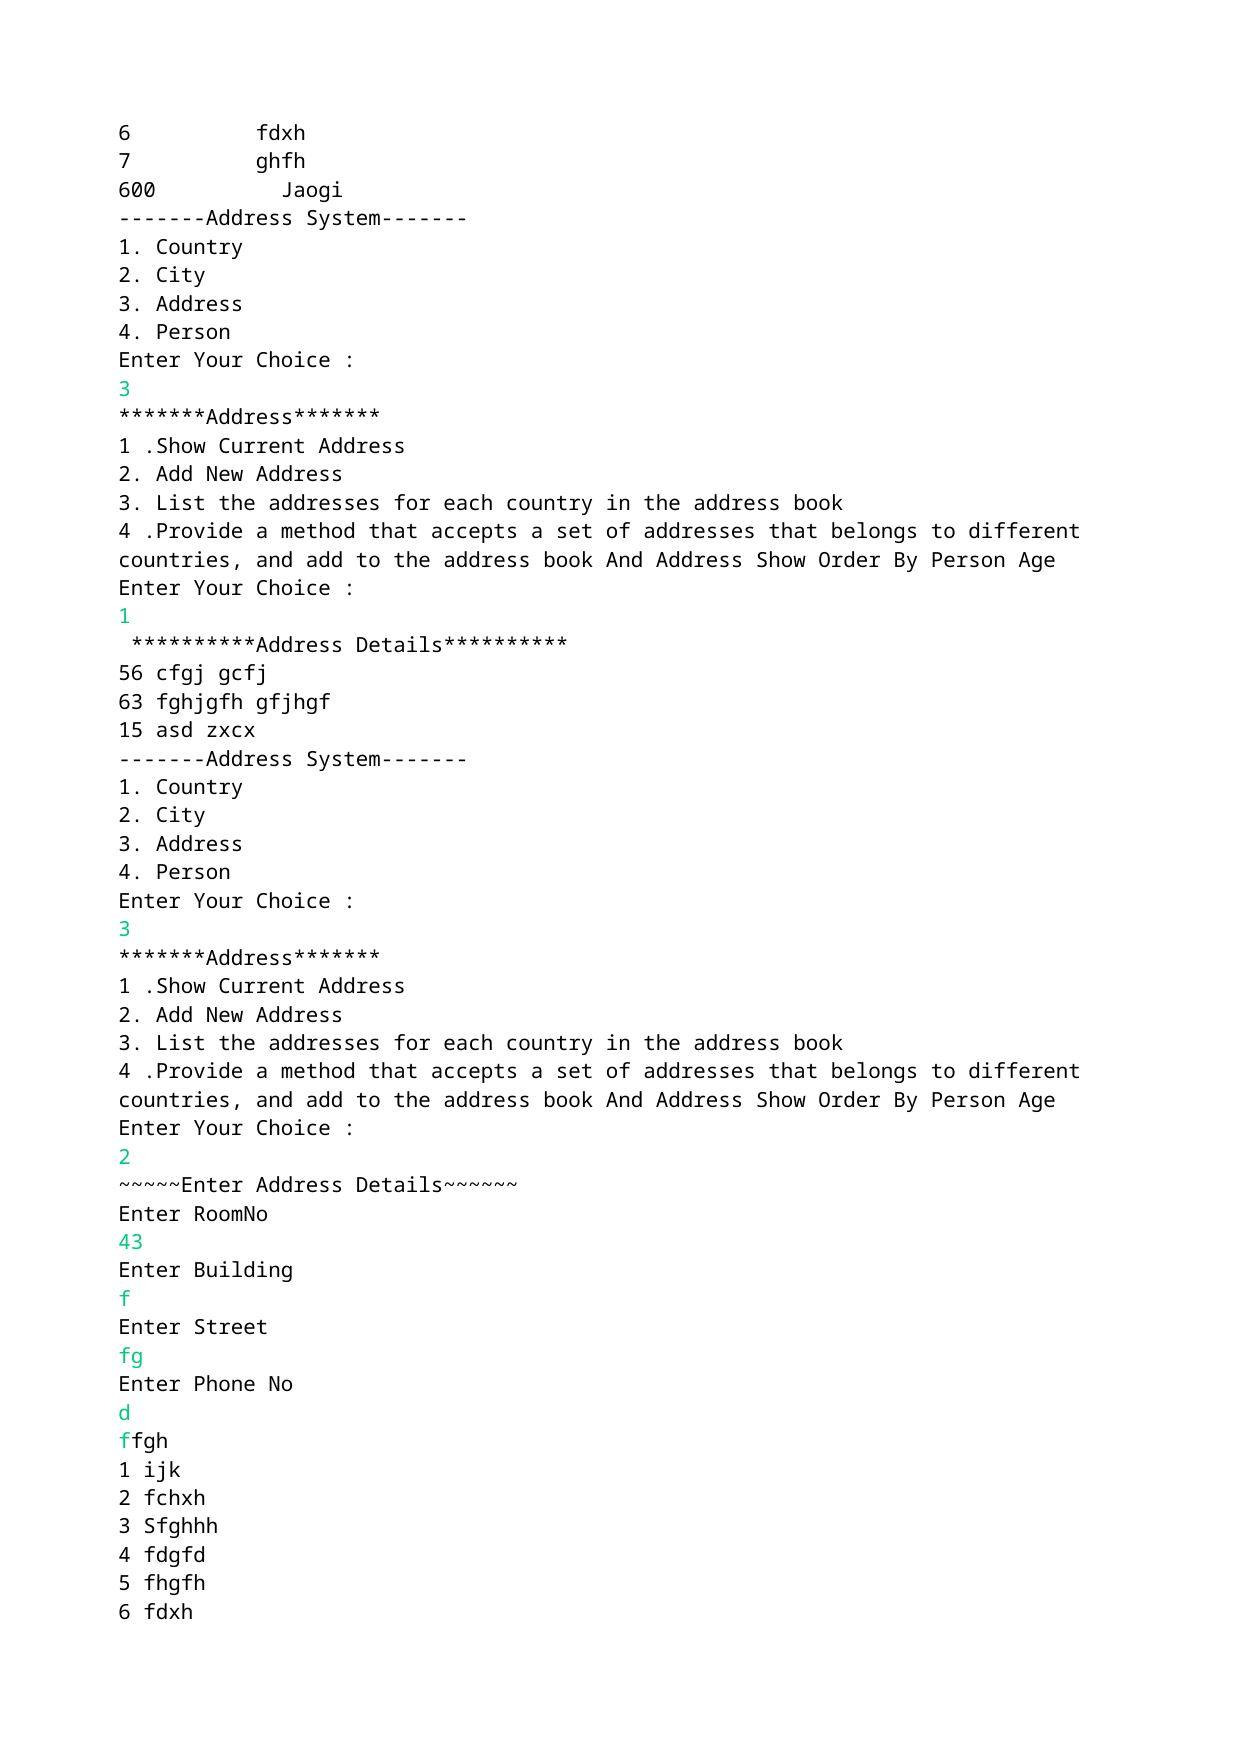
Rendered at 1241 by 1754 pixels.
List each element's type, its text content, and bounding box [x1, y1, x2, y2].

text 4. Person [118, 317, 1122, 346]
text Enter Building [118, 1256, 1122, 1284]
text 2. City [118, 801, 1122, 829]
text 3 [118, 374, 1122, 402]
text Enter Street [118, 1312, 1122, 1341]
text 63 fghjgfh gfjhgf [118, 687, 1122, 715]
text fg [118, 1341, 1122, 1369]
text ffgh [118, 1426, 1122, 1455]
text 2. City [118, 260, 1122, 289]
text 56 cfgj gcfj [118, 658, 1122, 687]
text -------Address System------- [118, 203, 1122, 232]
text 4 .Provide a method that accepts a set of addresses that belongs to different countries, and add to the address book And Address Show Order By Person Age [118, 1057, 1122, 1113]
text 4 .Provide a method that accepts a set of addresses that belongs to different countries, and add to the address book And Address Show Order By Person Age [118, 516, 1122, 573]
text 1 [118, 602, 1122, 630]
text -------Address System------- [118, 744, 1122, 772]
text Enter Phone No [118, 1369, 1122, 1398]
text 3. Address [118, 289, 1122, 317]
text 2 fchxh [118, 1483, 1122, 1512]
text 3 [118, 914, 1122, 943]
text f [118, 1284, 1122, 1312]
text **********Address Details********** [118, 630, 1122, 658]
text 2. Add New Address [118, 459, 1122, 488]
text 6 fdxh [118, 118, 1122, 147]
text 3 Sfghhh [118, 1512, 1122, 1540]
text 1. Country [118, 232, 1122, 260]
text d [118, 1398, 1122, 1426]
text 1 .Show Current Address [118, 431, 1122, 459]
text *******Address******* [118, 402, 1122, 431]
text Enter RoomNo [118, 1199, 1122, 1227]
text 3. Address [118, 829, 1122, 857]
text Enter Your Choice : [118, 346, 1122, 374]
text Enter Your Choice : [118, 1113, 1122, 1142]
text *******Address******* [118, 943, 1122, 971]
text ~~~~~Enter Address Details~~~~~~ [118, 1170, 1122, 1199]
text 43 [118, 1227, 1122, 1256]
text Enter Your Choice : [118, 573, 1122, 602]
text 6 fdxh [118, 1597, 1122, 1625]
text 7 ghfh [118, 147, 1122, 175]
text 600 Jaogi [118, 175, 1122, 203]
text 1. Country [118, 772, 1122, 801]
text 4 fdgfd [118, 1540, 1122, 1568]
text 3. List the addresses for each country in the address book [118, 488, 1122, 516]
text Enter Your Choice : [118, 886, 1122, 914]
text 5 fhgfh [118, 1568, 1122, 1597]
text 1 ijk [118, 1455, 1122, 1483]
text 2 [118, 1142, 1122, 1170]
text 15 asd zxcx [118, 715, 1122, 744]
text 2. Add New Address [118, 1000, 1122, 1028]
text 1 .Show Current Address [118, 971, 1122, 1000]
text 3. List the addresses for each country in the address book [118, 1028, 1122, 1057]
text 4. Person [118, 857, 1122, 886]
